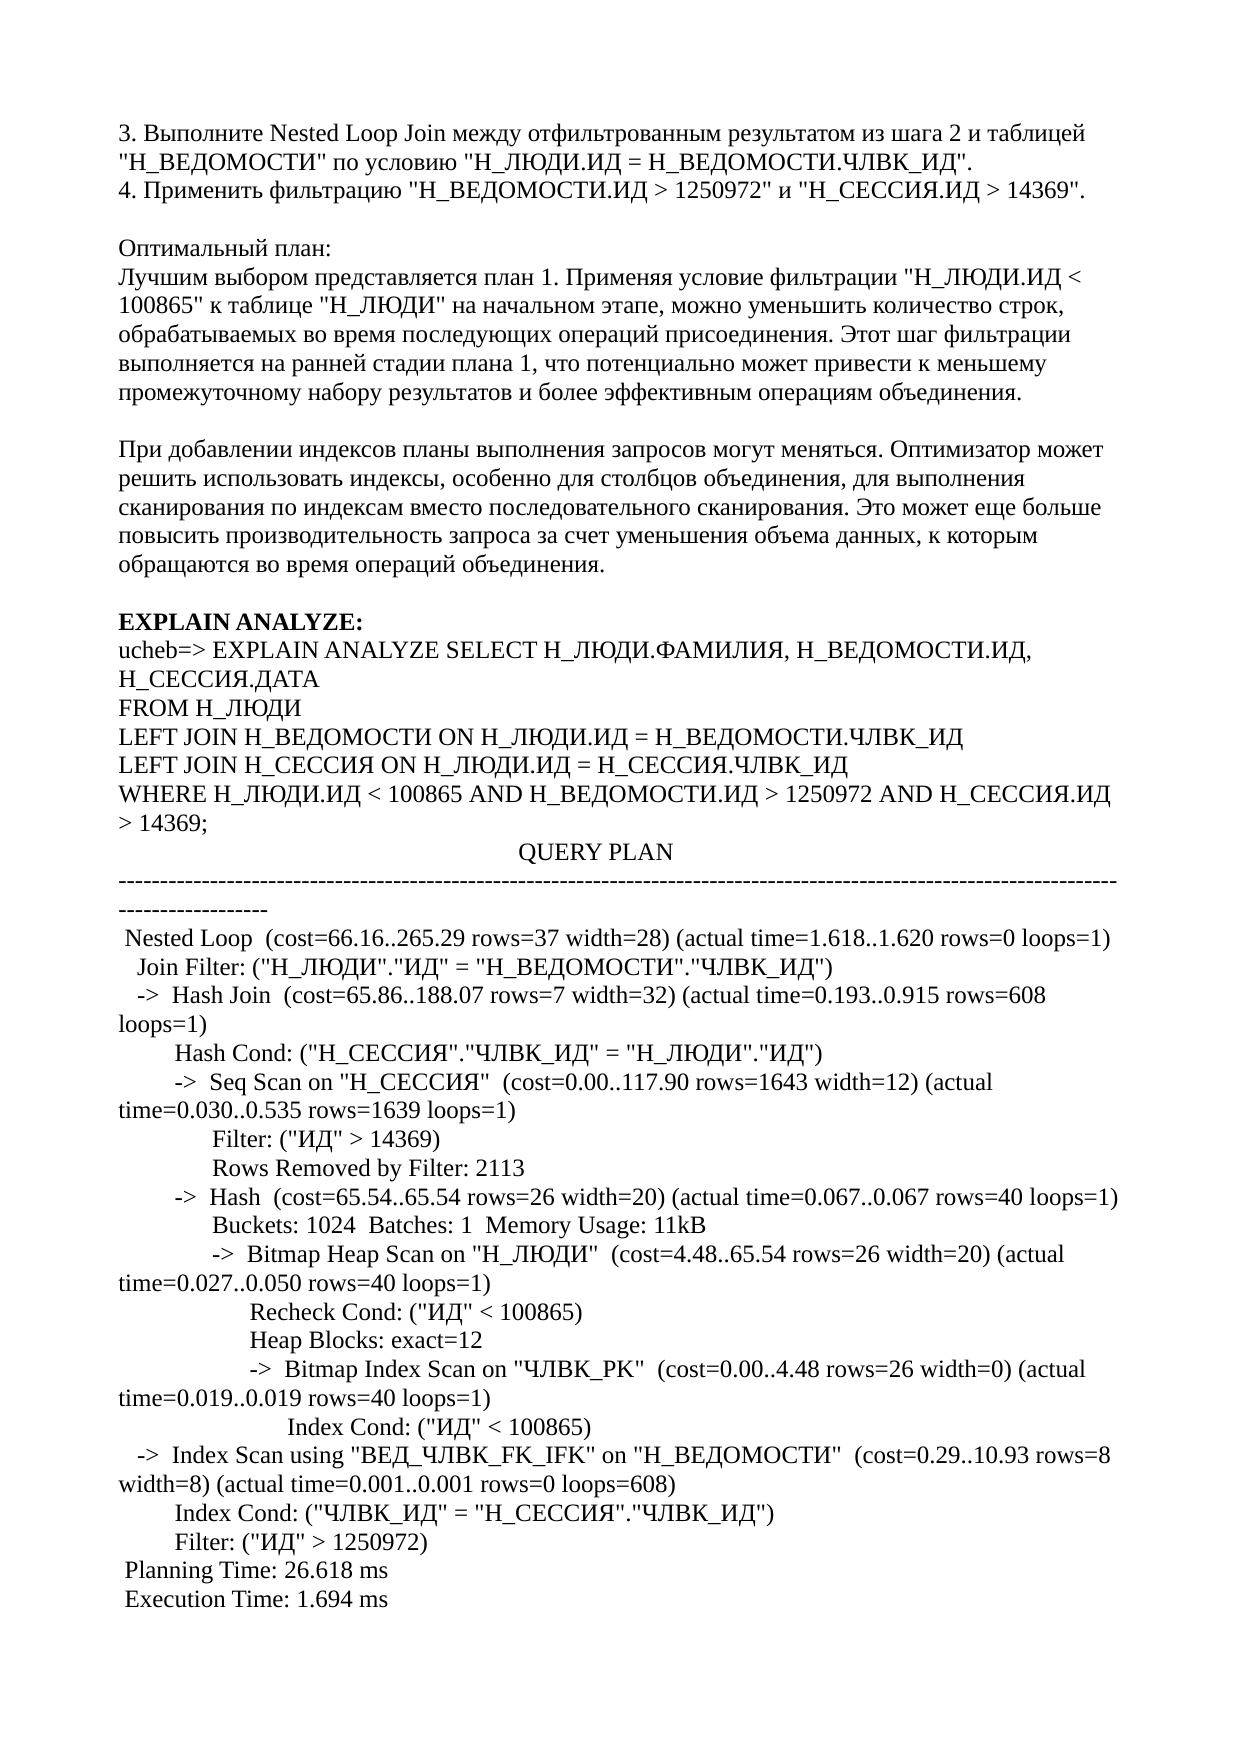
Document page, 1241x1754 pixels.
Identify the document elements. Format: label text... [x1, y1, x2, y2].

text -> Bitmap Heap Scan on "Н_ЛЮДИ" (cost=4.48..65.54 rows=26 width=20) (actual time=0.027..0.050 rows=40 loops=1) [118, 1239, 1122, 1297]
text Planning Time: 26.618 ms [118, 1556, 1122, 1584]
text Index Cond: ("ЧЛВК_ИД" = "Н_СЕССИЯ"."ЧЛВК_ИД") [118, 1498, 1122, 1527]
text LEFT JOIN Н_СЕССИЯ ON Н_ЛЮДИ.ИД = Н_СЕССИЯ.ЧЛВК_ИД [118, 751, 1122, 779]
text Оптимальный план: [118, 233, 1122, 262]
text Recheck Cond: ("ИД" < 100865) [118, 1297, 1122, 1326]
text Лучшим выбором представляется план 1. Применяя условие фильтрации "Н_ЛЮДИ.ИД < 100865" к таблице "Н_ЛЮДИ" на начальном этапе, можно уменьшить количество строк, обрабатываемых во время последующих операций присоединения. Этот шаг фильтрации выполняется на ранней стадии плана 1, что потенциально может привести к меньшему промежуточному набору результатов и более эффективным операциям объединения. [118, 262, 1122, 406]
text Filter: ("ИД" > 1250972) [118, 1527, 1122, 1556]
text Rows Removed by Filter: 2113 [118, 1153, 1122, 1182]
text WHERE Н_ЛЮДИ.ИД < 100865 AND Н_ВЕДОМОСТИ.ИД > 1250972 AND Н_СЕССИЯ.ИД > 14369; [118, 779, 1122, 837]
text Buckets: 1024 Batches: 1 Memory Usage: 11kB [118, 1211, 1122, 1239]
text Execution Time: 1.694 ms [118, 1584, 1122, 1613]
text Join Filter: ("Н_ЛЮДИ"."ИД" = "Н_ВЕДОМОСТИ"."ЧЛВК_ИД") [118, 952, 1122, 981]
text Hash Cond: ("Н_СЕССИЯ"."ЧЛВК_ИД" = "Н_ЛЮДИ"."ИД") [118, 1038, 1122, 1067]
text LEFT JOIN Н_ВЕДОМОСТИ ON Н_ЛЮДИ.ИД = Н_ВЕДОМОСТИ.ЧЛВК_ИД [118, 722, 1122, 751]
text ucheb=> EXPLAIN ANALYZE SELECT Н_ЛЮДИ.ФАМИЛИЯ, Н_ВЕДОМОСТИ.ИД, Н_СЕССИЯ.ДАТА [118, 636, 1122, 693]
text Filter: ("ИД" > 14369) [118, 1124, 1122, 1153]
text Heap Blocks: exact=12 [118, 1326, 1122, 1354]
text EXPLAIN ANALYZE: [118, 607, 1122, 636]
text -> Index Scan using "ВЕД_ЧЛВК_FK_IFK" on "Н_ВЕДОМОСТИ" (cost=0.29..10.93 rows=8 width=8) (actual time=0.001..0.001 rows=0 loops=608) [118, 1441, 1122, 1498]
text Nested Loop (cost=66.16..265.29 rows=37 width=28) (actual time=1.618..1.620 rows=0 loops=1) [118, 923, 1122, 952]
text -> Hash Join (cost=65.86..188.07 rows=7 width=32) (actual time=0.193..0.915 rows=608 loops=1) [118, 981, 1122, 1038]
text 4. Применить фильтрацию "Н_ВЕДОМОСТИ.ИД > 1250972" и "Н_СЕССИЯ.ИД > 14369". [118, 176, 1122, 204]
text 3. Выполните Nested Loop Join между отфильтрованным результатом из шага 2 и таблицей "Н_ВЕДОМОСТИ" по условию "Н_ЛЮДИ.ИД = Н_ВЕДОМОСТИ.ЧЛВК_ИД". [118, 118, 1122, 176]
text -> Seq Scan on "Н_СЕССИЯ" (cost=0.00..117.90 rows=1643 width=12) (actual time=0.030..0.535 rows=1639 loops=1) [118, 1067, 1122, 1124]
text QUERY PLAN [118, 837, 1122, 866]
text -> Bitmap Index Scan on "ЧЛВК_PK" (cost=0.00..4.48 rows=26 width=0) (actual time=0.019..0.019 rows=40 loops=1) [118, 1354, 1122, 1412]
text FROM Н_ЛЮДИ [118, 693, 1122, 722]
text -> Hash (cost=65.54..65.54 rows=26 width=20) (actual time=0.067..0.067 rows=40 loops=1) [118, 1182, 1122, 1211]
text При добавлении индексов планы выполнения запросов могут меняться. Оптимизатор может решить использовать индексы, особенно для столбцов объединения, для выполнения сканирования по индексам вместо последовательного сканирования. Это может еще больше повысить производительность запроса за счет уменьшения объема данных, к которым обращаются во время операций объединения. [118, 434, 1122, 578]
text ------------------------------------------------------------------------------------------------------------------------------------------ [118, 866, 1122, 923]
text Index Cond: ("ИД" < 100865) [118, 1412, 1122, 1441]
